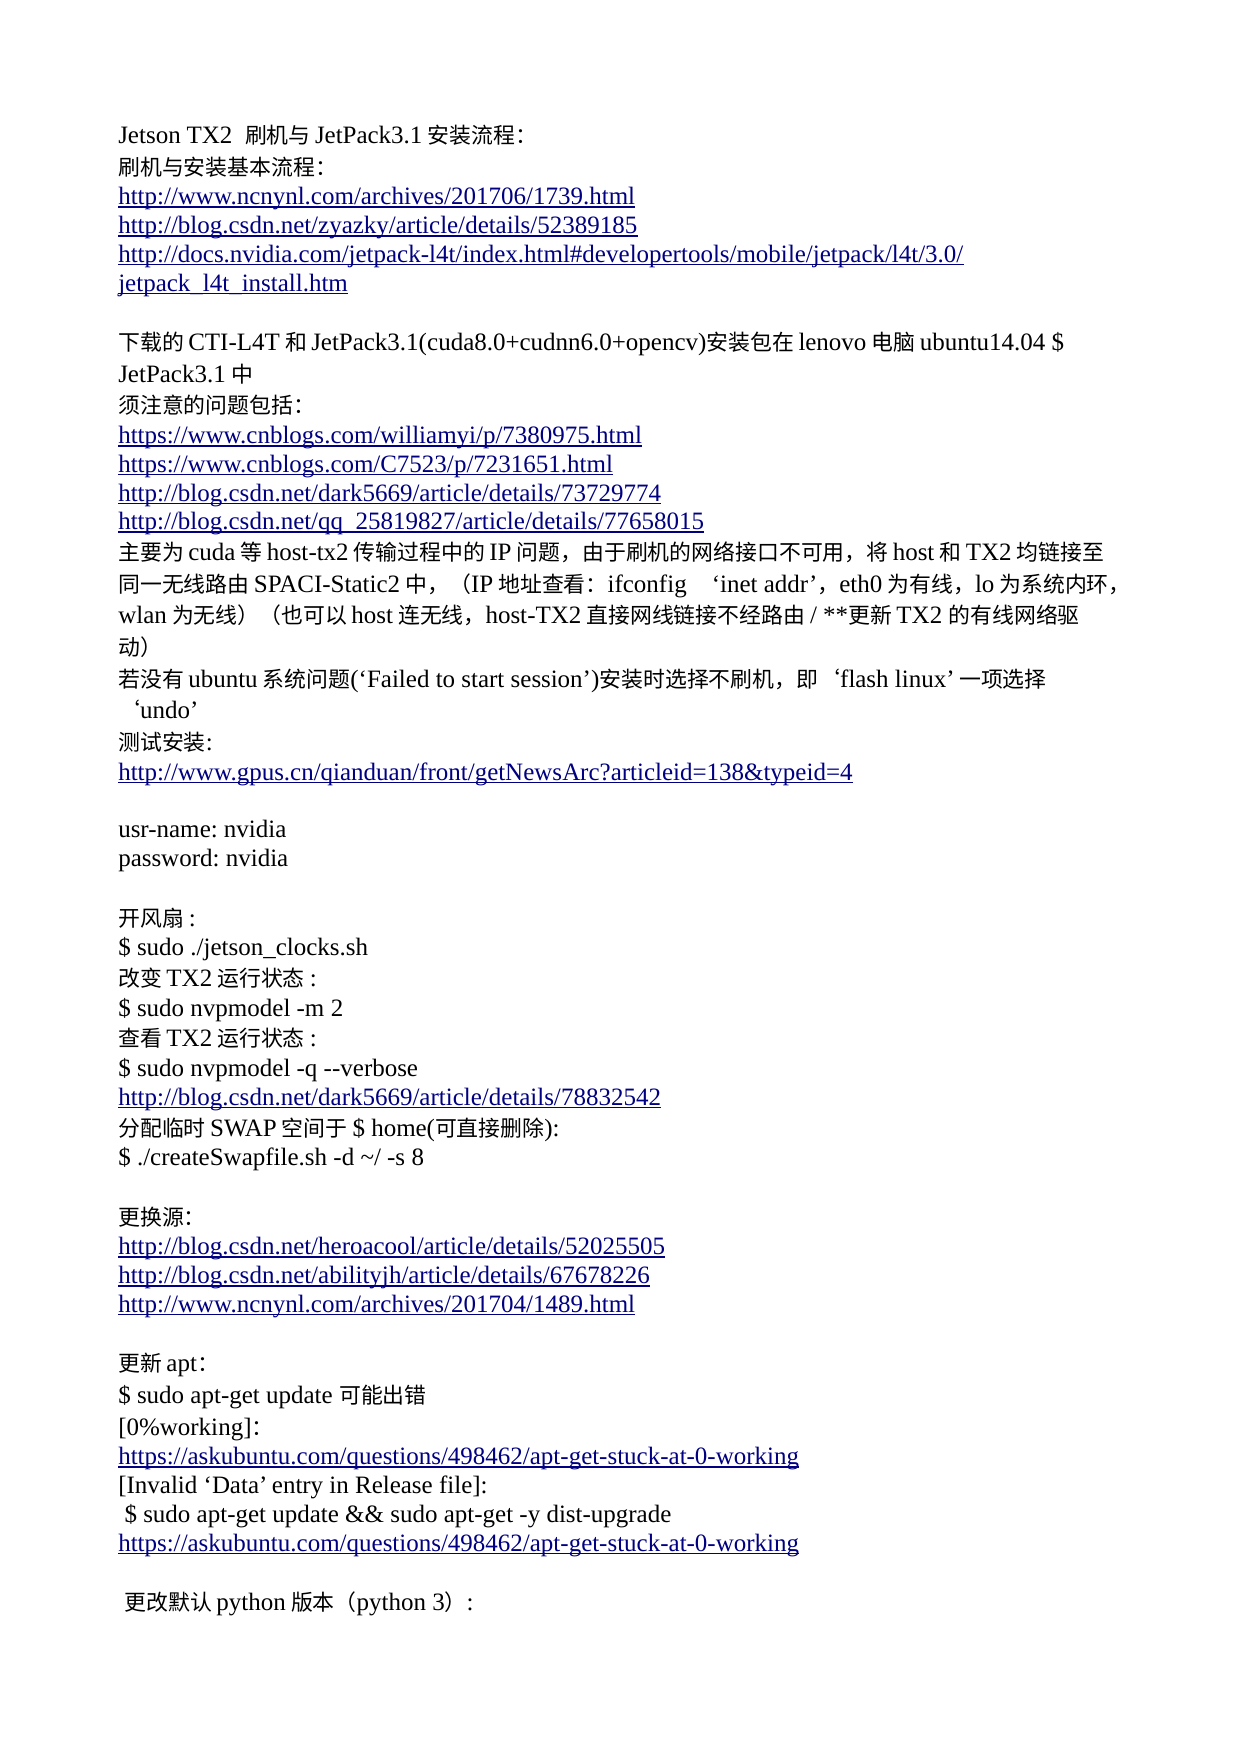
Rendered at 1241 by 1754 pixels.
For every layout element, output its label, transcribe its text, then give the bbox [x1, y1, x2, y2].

text https://askubuntu.com/questions/498462/apt-get-stuck-at-0-working [118, 1441, 1122, 1470]
text https://askubuntu.com/questions/498462/apt-get-stuck-at-0-working [118, 1528, 1122, 1556]
text http://blog.csdn.net/heroacool/article/details/52025505 [118, 1231, 1122, 1260]
text http://docs.nvidia.com/jetpack-l4t/index.html#developertools/mobile/jetpack/l4t/3.0/jetpack_l4t_install.htm [118, 239, 1122, 296]
text Jetson TX2 刷机与JetPack3.1安装流程： [118, 118, 1122, 150]
text 改变TX2运行状态 : [118, 961, 1122, 993]
text 主要为cuda等host-tx2传输过程中的IP问题，由于刷机的网络接口不可用，将host和TX2均链接至同一无线路由SPACI-Static2中，（IP地址查看：ifconfig ‘inet addr’，eth0为有线，lo为系统内环，wlan为无线）（也可以host连无线，host-TX2直接网线链接不经路由 / **更新TX2 的有线网络驱动） [118, 535, 1122, 662]
text http://blog.csdn.net/qq_25819827/article/details/77658015 [118, 506, 1122, 535]
text 若没有ubuntu系统问题(‘Failed to start session’)安装时选择不刷机，即‘flash linux’ 一项选择 ‘undo’ [118, 662, 1122, 725]
text [Invalid ‘Data’ entry in Release file]: [118, 1470, 1122, 1499]
text 更新apt： [118, 1346, 1122, 1378]
text [0%working]： [118, 1410, 1122, 1441]
text http://blog.csdn.net/dark5669/article/details/73729774 [118, 478, 1122, 506]
text 更换源： [118, 1200, 1122, 1231]
text 刷机与安装基本流程： [118, 150, 1122, 181]
text $ sudo nvpmodel -m 2 [118, 993, 1122, 1021]
text $ sudo apt-get update && sudo apt-get -y dist-upgrade [118, 1499, 1122, 1528]
text 查看TX2运行状态 : [118, 1021, 1122, 1053]
text http://blog.csdn.net/abilityjh/article/details/67678226 [118, 1260, 1122, 1289]
text http://www.ncnynl.com/archives/201706/1739.html [118, 181, 1122, 210]
text 开风扇 : [118, 901, 1122, 932]
text $ sudo apt-get update 可能出错 [118, 1378, 1122, 1410]
text $ ./createSwapfile.sh -d ~/ -s 8 [118, 1142, 1122, 1171]
text https://www.cnblogs.com/C7523/p/7231651.html [118, 449, 1122, 478]
text $ sudo ./jetson_clocks.sh [118, 932, 1122, 961]
text 分配临时SWAP空间于 $ home(可直接删除): [118, 1111, 1122, 1142]
text $ sudo nvpmodel -q --verbose [118, 1053, 1122, 1082]
text http://www.gpus.cn/qianduan/front/getNewsArc?articleid=138&typeid=4 [118, 757, 1122, 786]
text 须注意的问题包括： [118, 388, 1122, 420]
text https://www.cnblogs.com/williamyi/p/7380975.html [118, 420, 1122, 449]
text http://blog.csdn.net/dark5669/article/details/78832542 [118, 1082, 1122, 1111]
text 更改默认python版本（python 3）: [118, 1585, 1122, 1617]
text http://www.ncnynl.com/archives/201704/1489.html [118, 1289, 1122, 1318]
text http://blog.csdn.net/zyazky/article/details/52389185 [118, 210, 1122, 239]
text 下载的CTI-L4T和JetPack3.1(cuda8.0+cudnn6.0+opencv)安装包在lenovo电脑ubuntu14.04 $ JetPack3.1中 [118, 325, 1122, 388]
text 测试安装: [118, 725, 1122, 757]
text usr-name: nvidia [118, 814, 1122, 843]
text password: nvidia [118, 843, 1122, 872]
